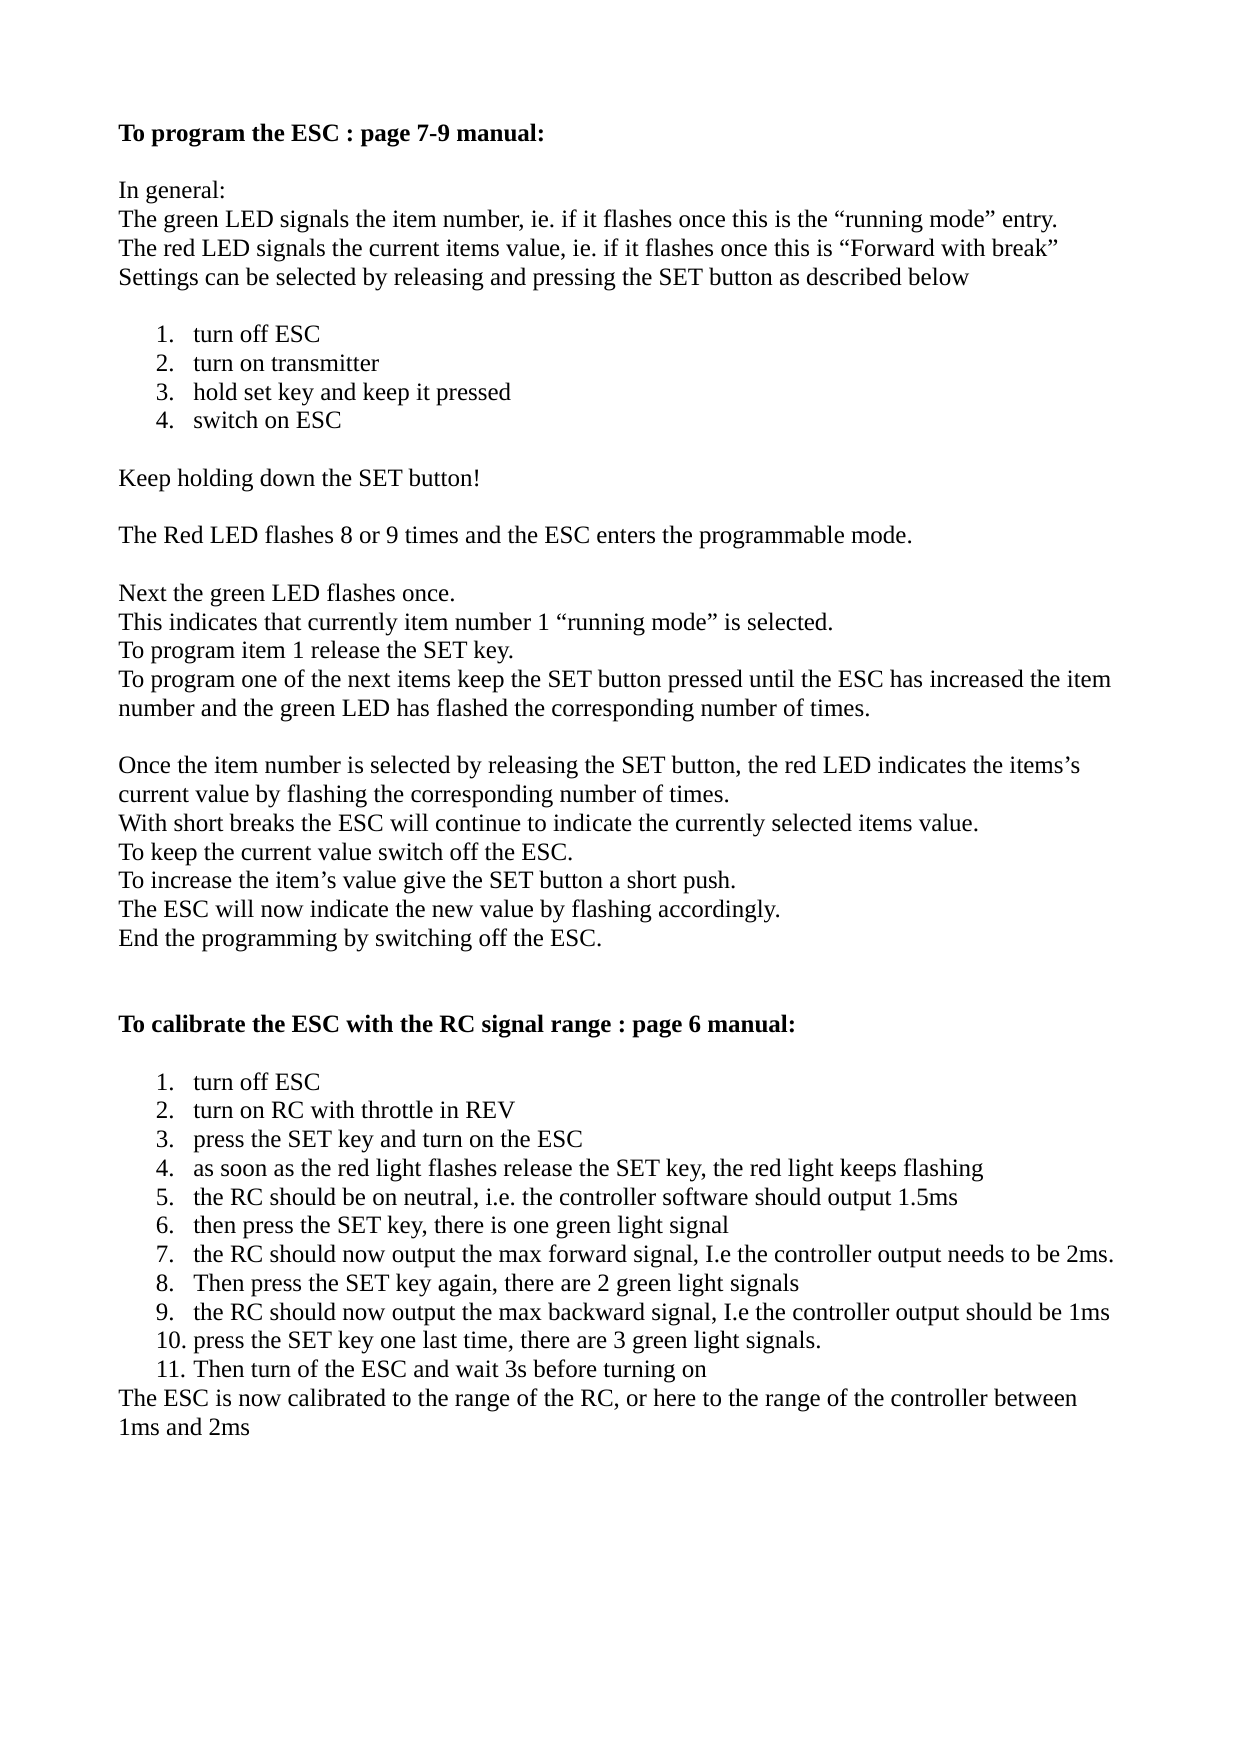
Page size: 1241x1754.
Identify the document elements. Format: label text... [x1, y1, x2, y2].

text Keep holding down the SET button! [118, 463, 1122, 492]
list Then turn of the ESC and wait 3s before turning on [156, 1354, 1122, 1383]
list turn off ESC [156, 1067, 1122, 1096]
list Then press the SET key again, there are 2 green light signals [156, 1268, 1122, 1297]
list turn on transmitter [156, 348, 1122, 377]
list the RC should now output the max forward signal, I.e the controller output needs to be 2ms. [156, 1239, 1122, 1268]
text Once the item number is selected by releasing the SET button, the red LED indicates the items’s current value by flashing the corresponding number of times. [118, 751, 1122, 808]
text The green LED signals the item number, ie. if it flashes once this is the “running mode” entry. [118, 204, 1122, 233]
text The ESC will now indicate the new value by flashing accordingly. [118, 894, 1122, 923]
list as soon as the red light flashes release the SET key, the red light keeps flashing [156, 1153, 1122, 1182]
list turn on RC with throttle in REV [156, 1096, 1122, 1124]
text The Red LED flashes 8 or 9 times and the ESC enters the programmable mode. [118, 521, 1122, 549]
text To increase the item’s value give the SET button a short push. [118, 866, 1122, 894]
list press the SET key and turn on the ESC [156, 1124, 1122, 1153]
text Settings can be selected by releasing and pressing the SET button as described below [118, 262, 1122, 291]
text To program item 1 release the SET key. [118, 636, 1122, 664]
text In general: [118, 176, 1122, 204]
text To calibrate the ESC with the RC signal range : page 6 manual: [118, 1009, 1122, 1038]
text The red LED signals the current items value, ie. if it flashes once this is “Forward with break” [118, 233, 1122, 262]
list hold set key and keep it pressed [156, 377, 1122, 406]
text End the programming by switching off the ESC. [118, 923, 1122, 952]
text This indicates that currently item number 1 “running mode” is selected. [118, 607, 1122, 636]
text The ESC is now calibrated to the range of the RC, or here to the range of the controller between 1ms and 2ms [118, 1383, 1122, 1441]
text To program the ESC : page 7-9 manual: [118, 118, 1122, 147]
list then press the SET key, there is one green light signal [156, 1211, 1122, 1239]
text Next the green LED flashes once. [118, 578, 1122, 607]
list press the SET key one last time, there are 3 green light signals. [156, 1326, 1122, 1354]
list switch on ESC [156, 406, 1122, 434]
list the RC should now output the max backward signal, I.e the controller output should be 1ms [156, 1297, 1122, 1326]
text To keep the current value switch off the ESC. [118, 837, 1122, 866]
list the RC should be on neutral, i.e. the controller software should output 1.5ms [156, 1182, 1122, 1211]
list turn off ESC [156, 319, 1122, 348]
text With short breaks the ESC will continue to indicate the currently selected items value. [118, 808, 1122, 837]
text To program one of the next items keep the SET button pressed until the ESC has increased the item number and the green LED has flashed the corresponding number of times. [118, 664, 1122, 722]
